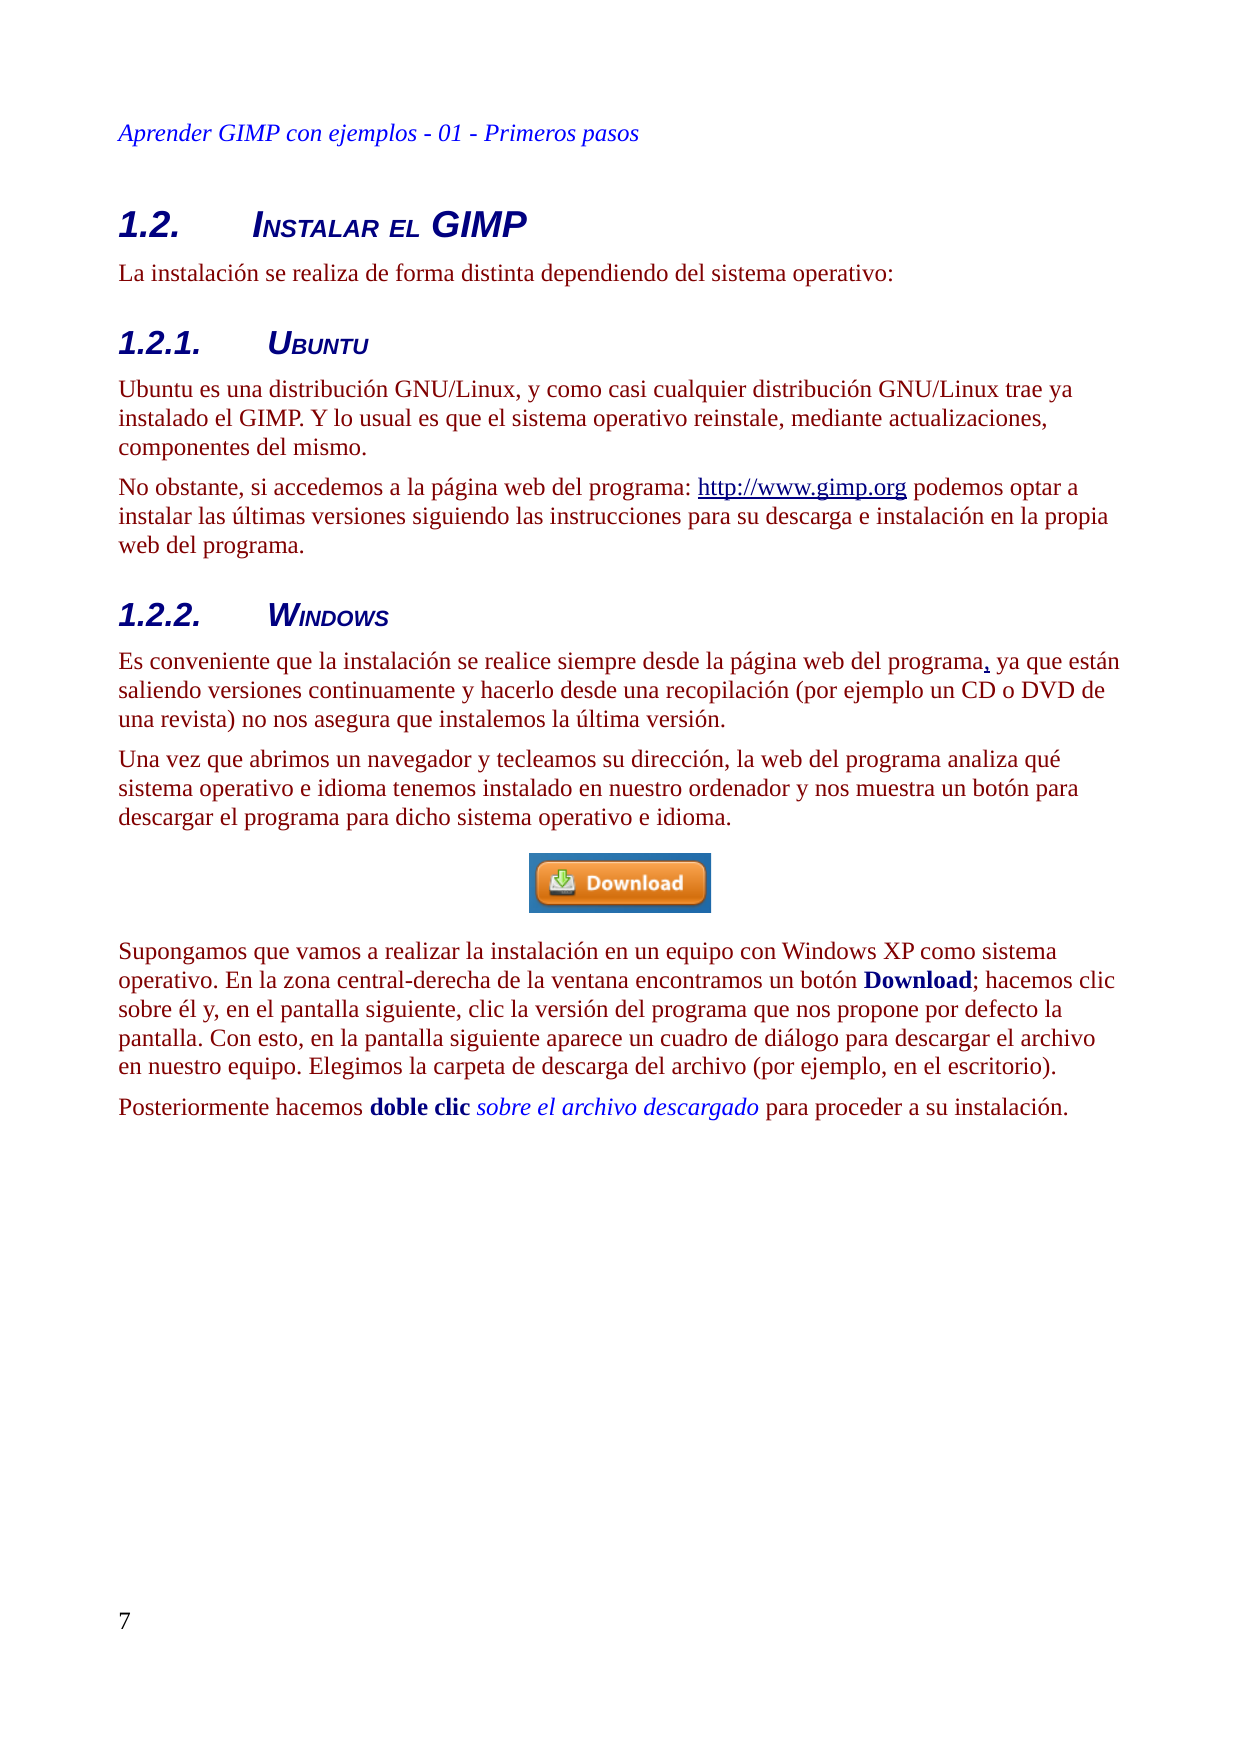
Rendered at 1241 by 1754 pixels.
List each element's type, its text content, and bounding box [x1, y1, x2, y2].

text Ubuntu es una distribución GNU/Linux, y como casi cualquier distribución GNU/Linux trae ya instalado el GIMP. Y lo usual es que el sistema operativo reinstale, mediante actualizaciones, componentes del mismo. [118, 374, 1122, 460]
text La instalación se realiza de forma distinta dependiendo del sistema operativo: [118, 258, 1122, 286]
text Es conveniente que la instalación se realice siempre desde la página web del programa, ya que están saliendo versiones continuamente y hacerlo desde una recopilación (por ejemplo un CD o DVD de una revista) no nos asegura que instalemos la última versión. [118, 646, 1122, 732]
text Supongamos que vamos a realizar la instalación en un equipo con Windows XP como sistema operativo. En la zona central-derecha de la ventana encontramos un botón Download; hacemos clic sobre él y, en el pantalla siguiente, clic la versión del programa que nos propone por defecto la pantalla. Con esto, en la pantalla siguiente aparece un cuadro de diálogo para descargar el archivo en nuestro equipo. Elegimos la carpeta de descarga del archivo (por ejemplo, en el escritorio). [118, 936, 1122, 1080]
text Posteriormente hacemos doble clic sobre el archivo descargado para proceder a su instalación. [118, 1092, 1122, 1121]
text No obstante, si accedemos a la página web del programa: http://www.gimp.org podemos optar a instalar las últimas versiones siguiendo las instrucciones para su descarga e instalación en la propia web del programa. [118, 472, 1122, 558]
subtitle Windows [118, 595, 1122, 634]
subtitle Ubuntu [118, 323, 1122, 362]
text Una vez que abrimos un navegador y tecleamos su dirección, la web del programa analiza qué sistema operativo e idioma tenemos instalado en nuestro ordenador y nos muestra un botón para descargar el programa para dicho sistema operativo e idioma. [118, 744, 1122, 830]
subtitle Instalar el GIMP [118, 202, 1122, 245]
picture [529, 853, 712, 913]
